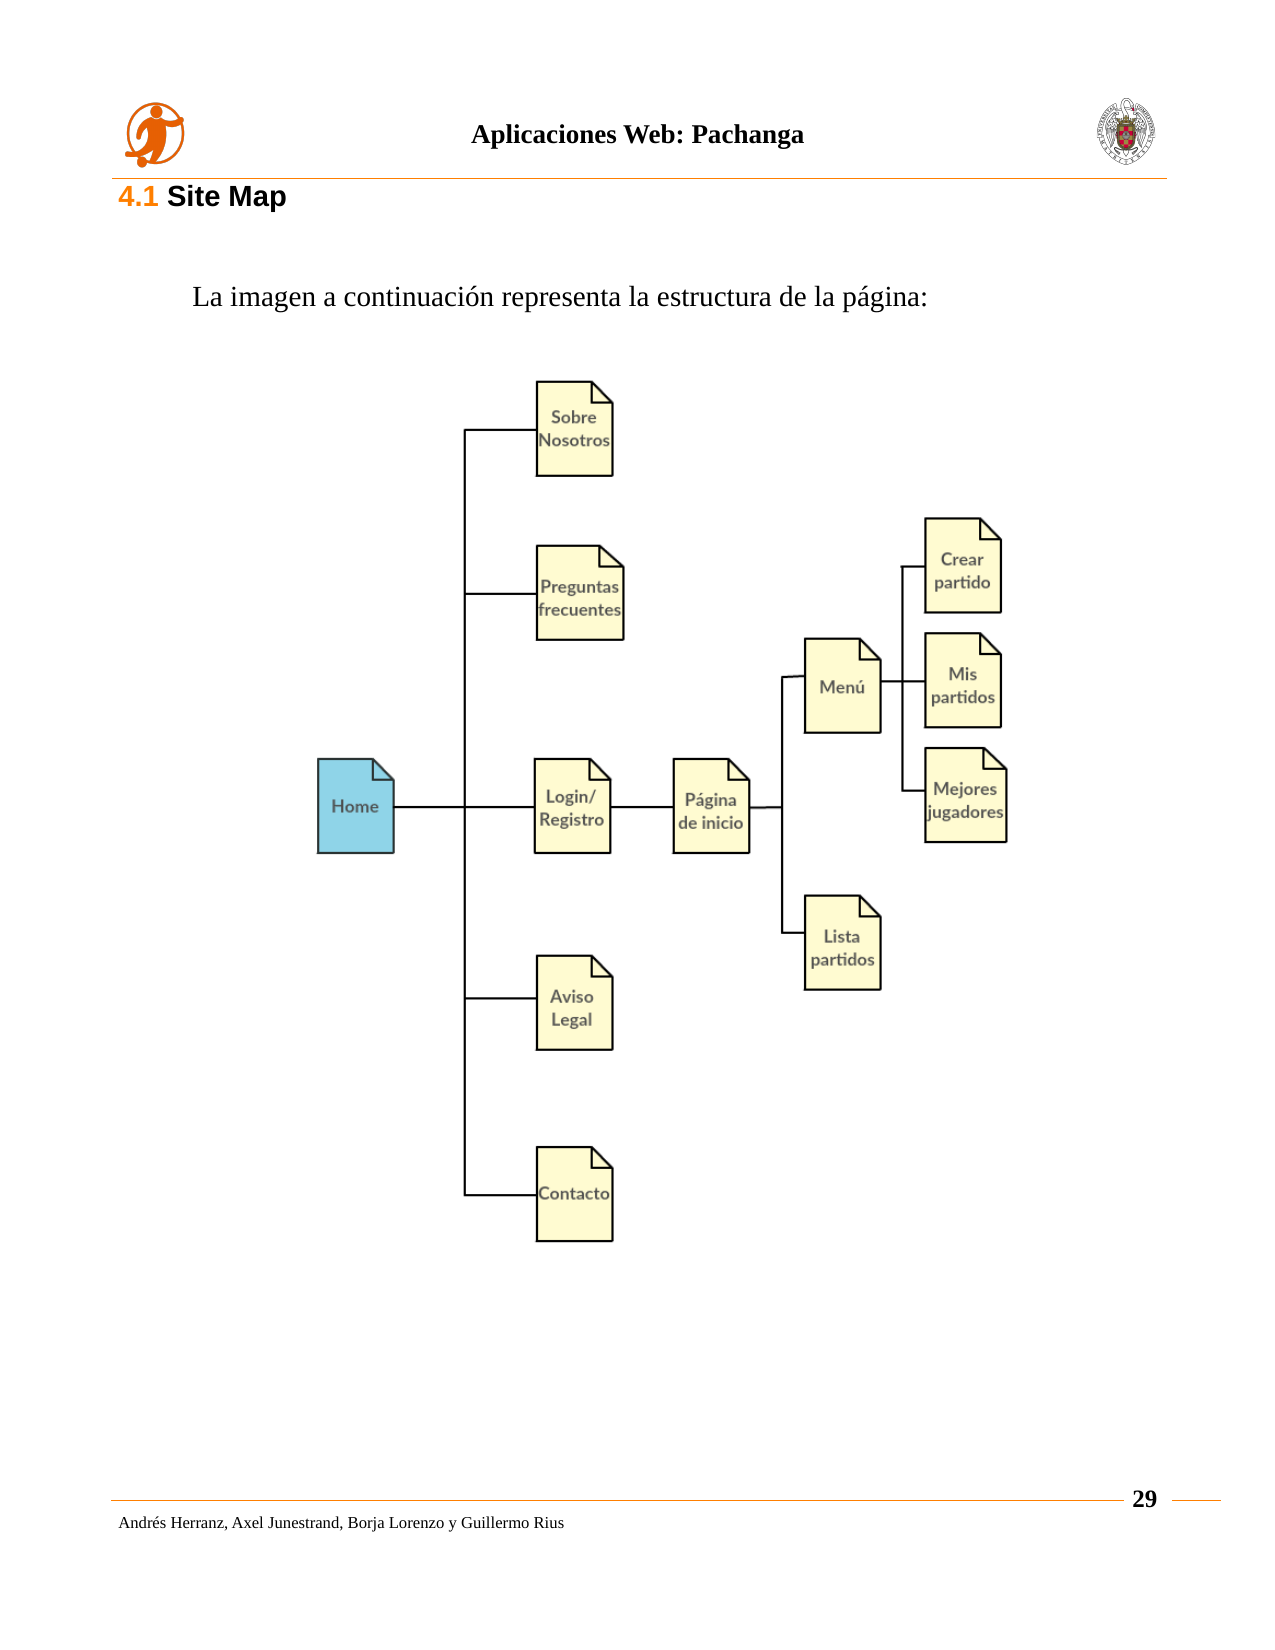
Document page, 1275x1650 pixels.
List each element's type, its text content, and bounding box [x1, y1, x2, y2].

picture [1095, 96, 1157, 167]
picture [118, 94, 188, 178]
picture [188, 372, 1129, 1263]
text La imagen a continuación representa la estructura de la página: [118, 279, 1157, 313]
subtitle 4.1 Site Map [118, 179, 1157, 212]
